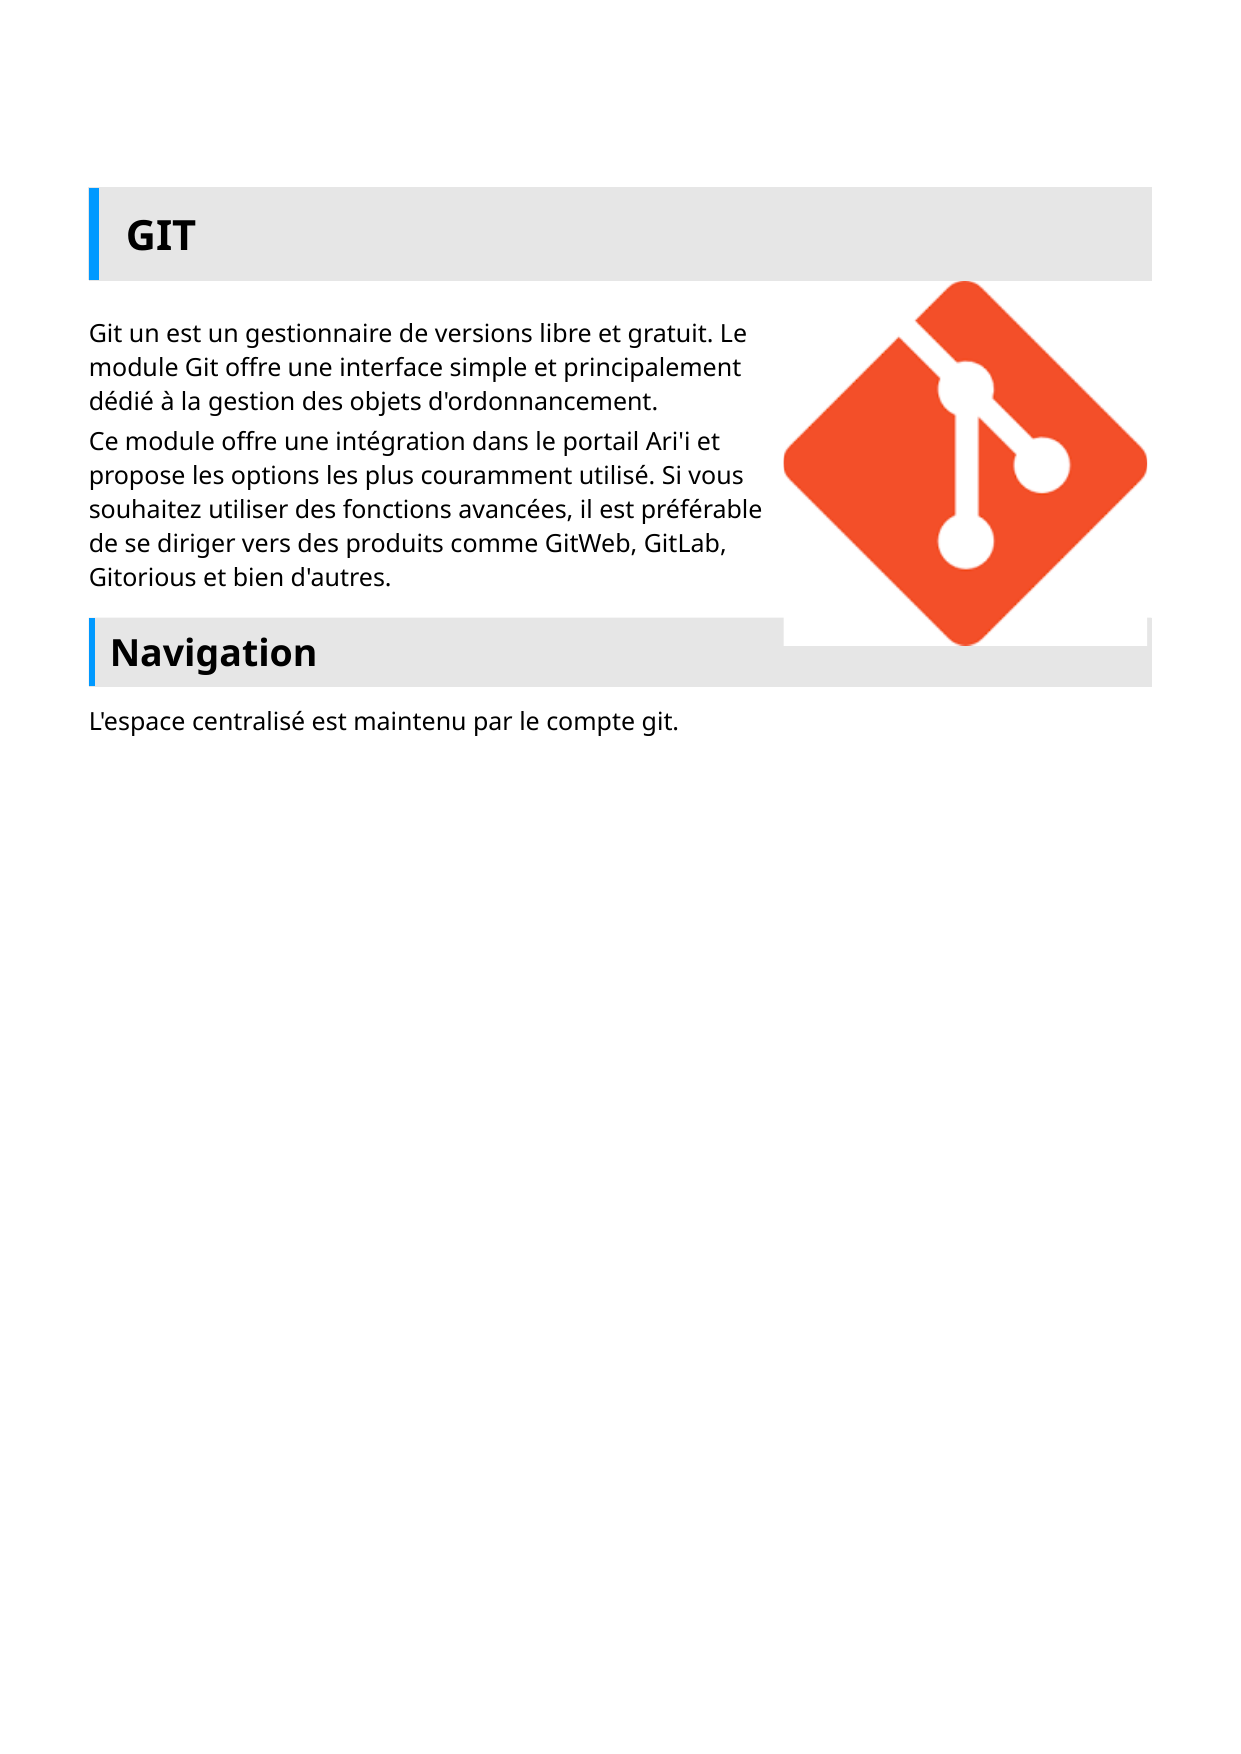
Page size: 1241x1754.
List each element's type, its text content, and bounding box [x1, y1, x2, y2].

picture [783, 281, 1148, 646]
text L'espace centralisé est maintenu par le compte git. [88, 704, 1152, 738]
subtitle GIT [99, 189, 1151, 280]
text Git un est un gestionnaire de versions libre et gratuit. Le module Git offre une interface simple et principalement dédié à la gestion des objets d'ordonnancement. [88, 315, 783, 417]
subtitle Navigation [95, 619, 1151, 686]
text Ce module offre une intégration dans le portail Ari'i et propose les options les plus couramment utilisé. Si vous souhaitez utiliser des fonctions avancées, il est préférable de se diriger vers des produits comme GitWeb, GitLab, Gitorious et bien d'autres. [88, 423, 783, 594]
